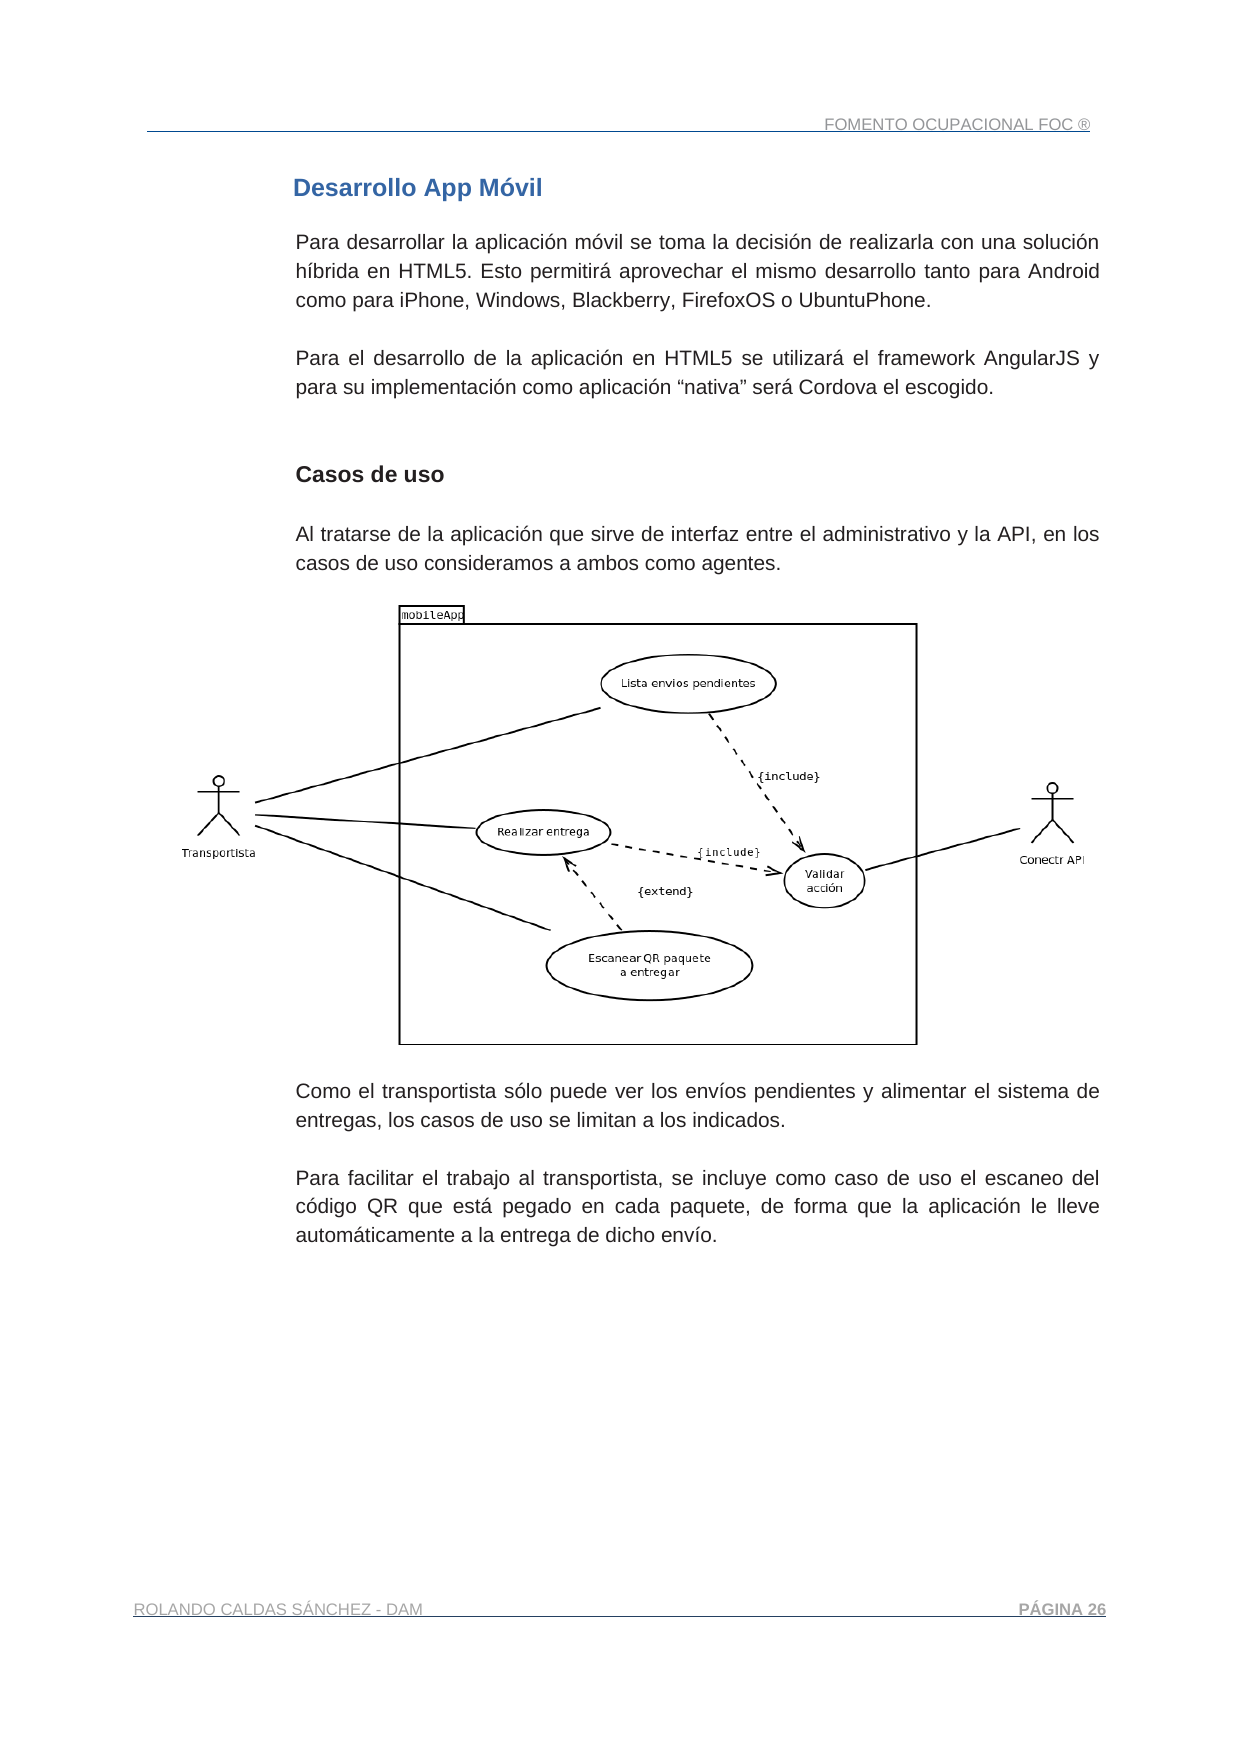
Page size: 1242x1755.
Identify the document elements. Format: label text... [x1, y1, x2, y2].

text Casos de uso [295, 461, 1101, 488]
text Para el desarrollo de la aplicación en HTML5 se utilizará el framework AngularJS y para su implementación como aplicación “nativa” será Cordova el escogido. [295, 346, 1101, 398]
text Como el transportista sólo puede ver los envíos pendientes y alimentar el sistema de entregas, los casos de uso se limitan a los indicados. [295, 1078, 1101, 1131]
text Para desarrollar la aplicación móvil se toma la decisión de realizarla con una solución híbrida en HTML5. Esto permitirá aprovechar el mismo desarrollo tanto para Android como para iPhone, Windows, Blackberry, FirefoxOS o UbuntuPhone. [295, 230, 1101, 312]
text Para facilitar el trabajo al transportista, se incluye como caso de uso el escaneo del código QR que está pegado en cada paquete, de forma que la aplicación le lleve automáticamente a la entrega de dicho envío. [295, 1165, 1101, 1247]
text Desarrollo App Móvil [293, 173, 1106, 201]
text Al tratarse de la aplicación que sirve de interfaz entre el administrativo y la API, en los casos de uso consideramos a ambos como agentes. [295, 522, 1101, 575]
picture [182, 605, 1084, 1045]
